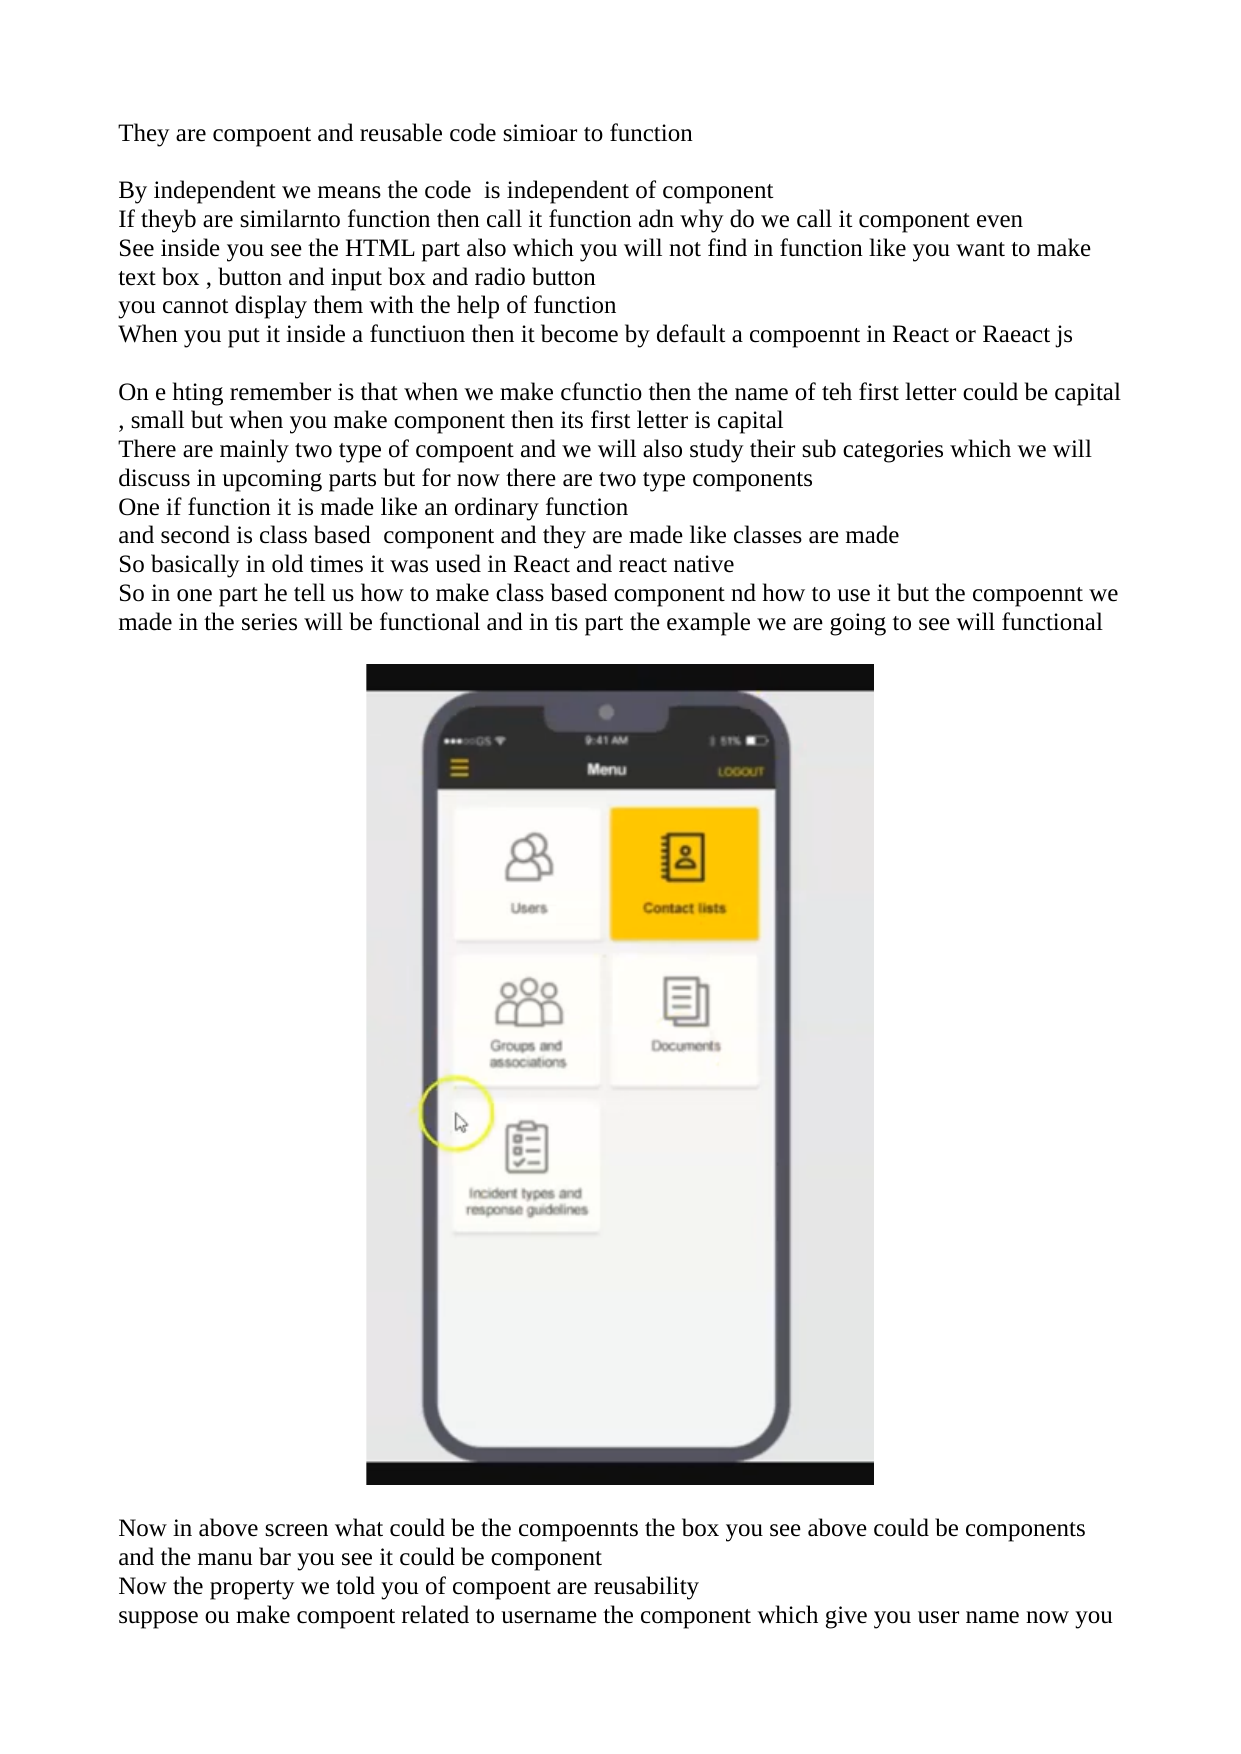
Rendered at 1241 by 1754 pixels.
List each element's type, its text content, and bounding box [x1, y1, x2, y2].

text So basically in old times it was used in React and react native [118, 549, 1122, 578]
text There are mainly two type of compoent and we will also study their sub categories which we will discuss in upcoming parts but for now there are two type components [118, 434, 1122, 492]
text you cannot display them with the help of function [118, 291, 1122, 319]
text Now in above screen what could be the compoennts the box you see above could be components and the manu bar you see it could be component [118, 1513, 1122, 1571]
text One if function it is made like an ordinary function [118, 492, 1122, 521]
text By independent we means the code is independent of component [118, 176, 1122, 204]
text and second is class based component and they are made like classes are made [118, 521, 1122, 549]
text Now the property we told you of compoent are reusability [118, 1571, 1122, 1600]
text If theyb are similarnto function then call it function adn why do we call it component even [118, 204, 1122, 233]
text See inside you see the HTML part also which you will not find in function like you want to make text box , button and input box and radio button [118, 233, 1122, 291]
text So in one part he tell us how to make class based component nd how to use it but the compoennt we made in the series will be functional and in tis part the example we are going to see will functional [118, 578, 1122, 636]
text suppose ou make compoent related to username the component which give you user name now you [118, 1600, 1122, 1628]
text When you put it inside a functiuon then it become by default a compoennt in React or Raeact js [118, 319, 1122, 348]
text On e hting remember is that when we make cfunctio then the name of teh first letter could be capital , small but when you make component then its first letter is capital [118, 377, 1122, 434]
picture [366, 664, 874, 1485]
text They are compoent and reusable code simioar to function [118, 118, 1122, 147]
